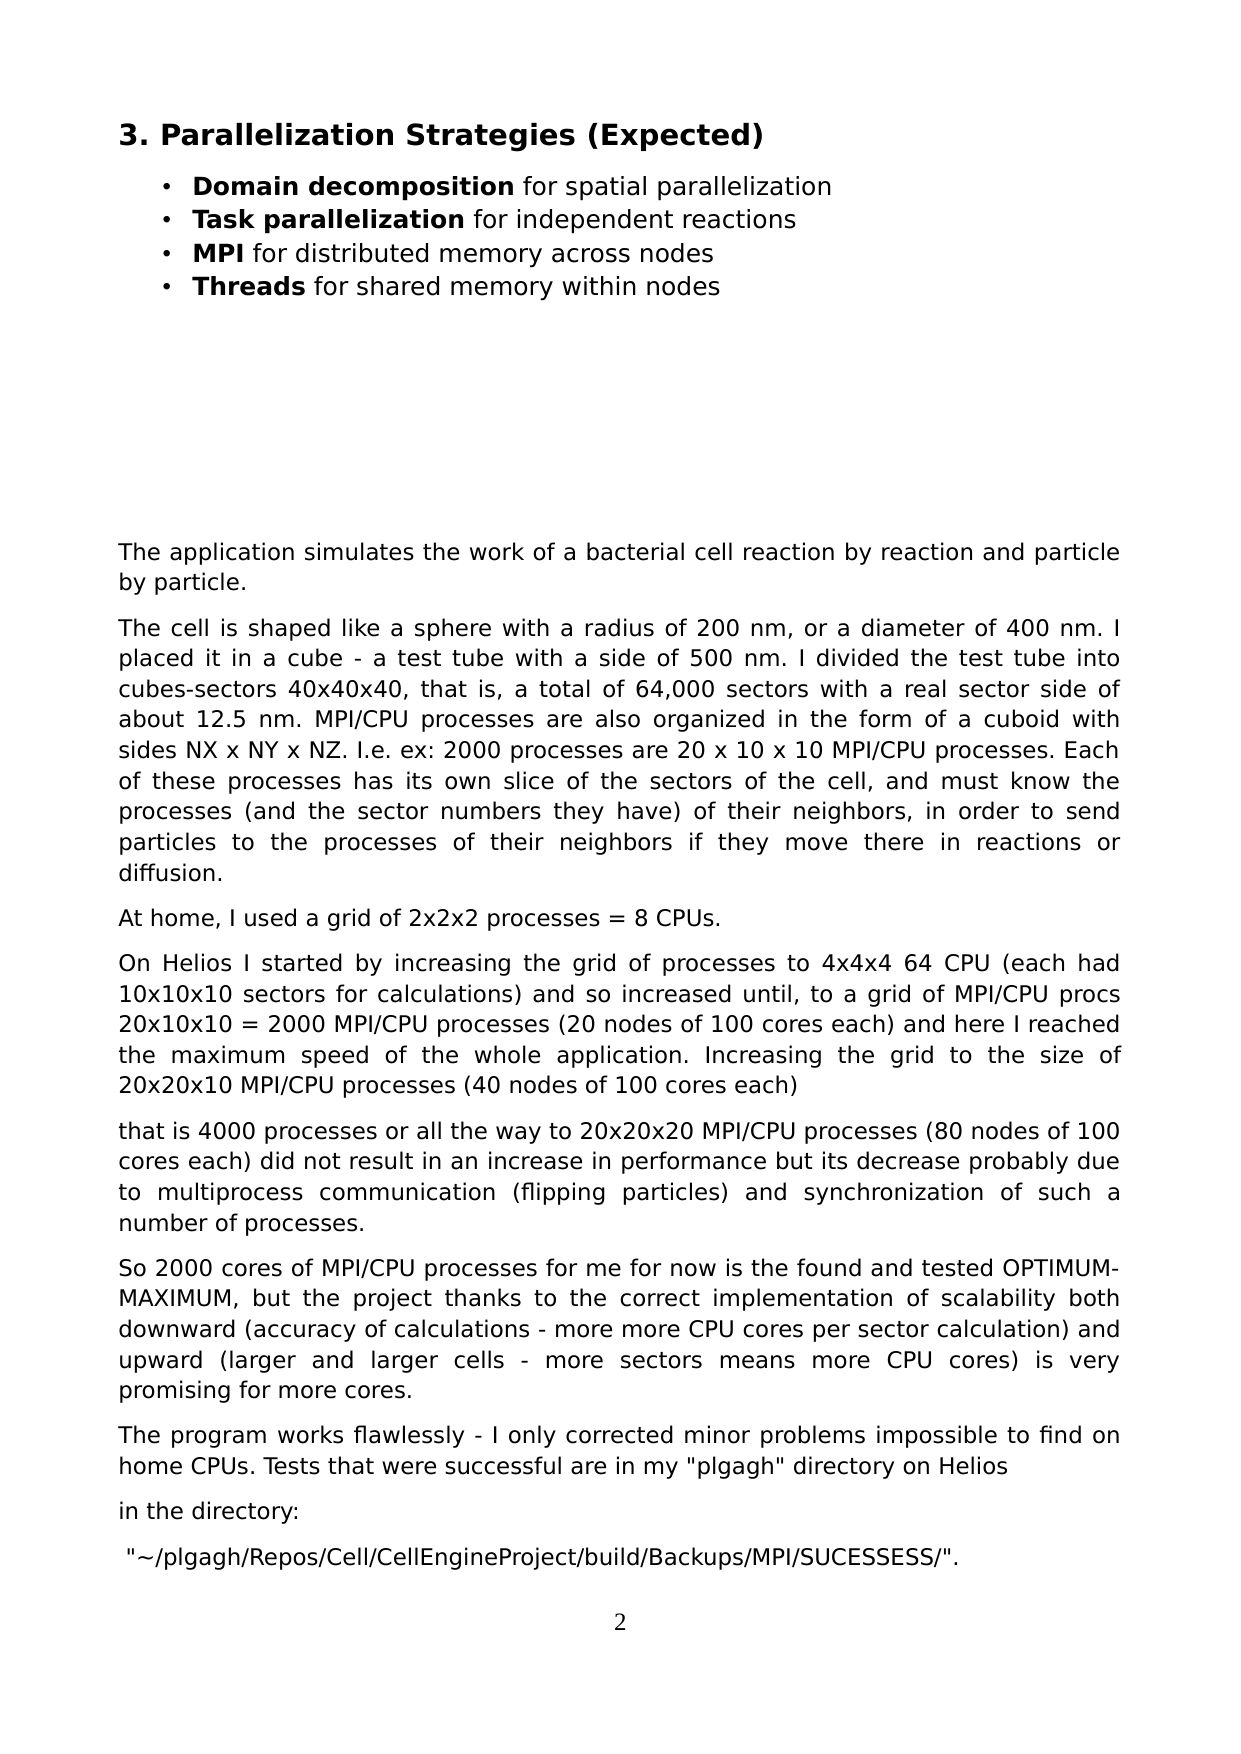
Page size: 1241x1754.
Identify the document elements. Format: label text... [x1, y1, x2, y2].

text At home, I used a grid of 2x2x2 processes = 8 CPUs. [118, 905, 1122, 932]
text The cell is shaped like a sphere with a radius of 200 nm, or a diameter of 400 nm. I placed it in a cube - a test tube with a side of 500 nm. I divided the test tube into cubes-sectors 40x40x40, that is, a total of 64,000 sectors with a real sector side of about 12.5 nm. MPI/CPU processes are also organized in the form of a cuboid with sides NX x NY x NZ. I.e. ex: 2000 processes are 20 x 10 x 10 MPI/CPU processes. Each of these processes has its own slice of the sectors of the cell, and must know the processes (and the sector numbers they have) of their neighbors, in order to send particles to the processes of their neighbors if they move there in reactions or diffusion. [118, 615, 1122, 886]
subtitle 3. Parallelization Strategies (Expected) [118, 118, 1122, 152]
text The program works flawlessly - I only corrected minor problems impossible to find on home CPUs. Tests that were successful are in my "plgagh" directory on Helios [118, 1423, 1122, 1480]
text So 2000 cores of MPI/CPU processes for me for now is the found and tested OPTIMUM-MAXIMUM, but the project thanks to the correct implementation of scalability both downward (accuracy of calculations - more more CPU cores per sector calculation) and upward (larger and larger cells - more sectors means more CPU cores) is very promising for more cores. [118, 1255, 1122, 1404]
list Threads for shared memory within nodes [162, 272, 1122, 301]
text On Helios I started by increasing the grid of processes to 4x4x4 64 CPU (each had 10x10x10 sectors for calculations) and so increased until, to a grid of MPI/CPU procs 20x10x10 = 2000 MPI/CPU processes (20 nodes of 100 cores each) and here I reached the maximum speed of the whole application. Increasing the grid to the size of 20x20x10 MPI/CPU processes (40 nodes of 100 cores each) [118, 950, 1122, 1099]
text "~/plgagh/Repos/Cell/CellEngineProject/build/Backups/MPI/SUCESSESS/". [118, 1544, 1122, 1570]
text The application simulates the work of a bacterial cell reaction by reaction and particle by particle. [118, 539, 1122, 596]
list Task parallelization for independent reactions [162, 205, 1122, 234]
list MPI for distributed memory across nodes [162, 239, 1122, 268]
list Domain decomposition for spatial parallelization [162, 172, 1122, 201]
text that is 4000 processes or all the way to 20x20x20 MPI/CPU processes (80 nodes of 100 cores each) did not result in an increase in performance but its decrease probably due to multiprocess communication (flipping particles) and synchronization of such a number of processes. [118, 1118, 1122, 1236]
text in the directory: [118, 1498, 1122, 1525]
